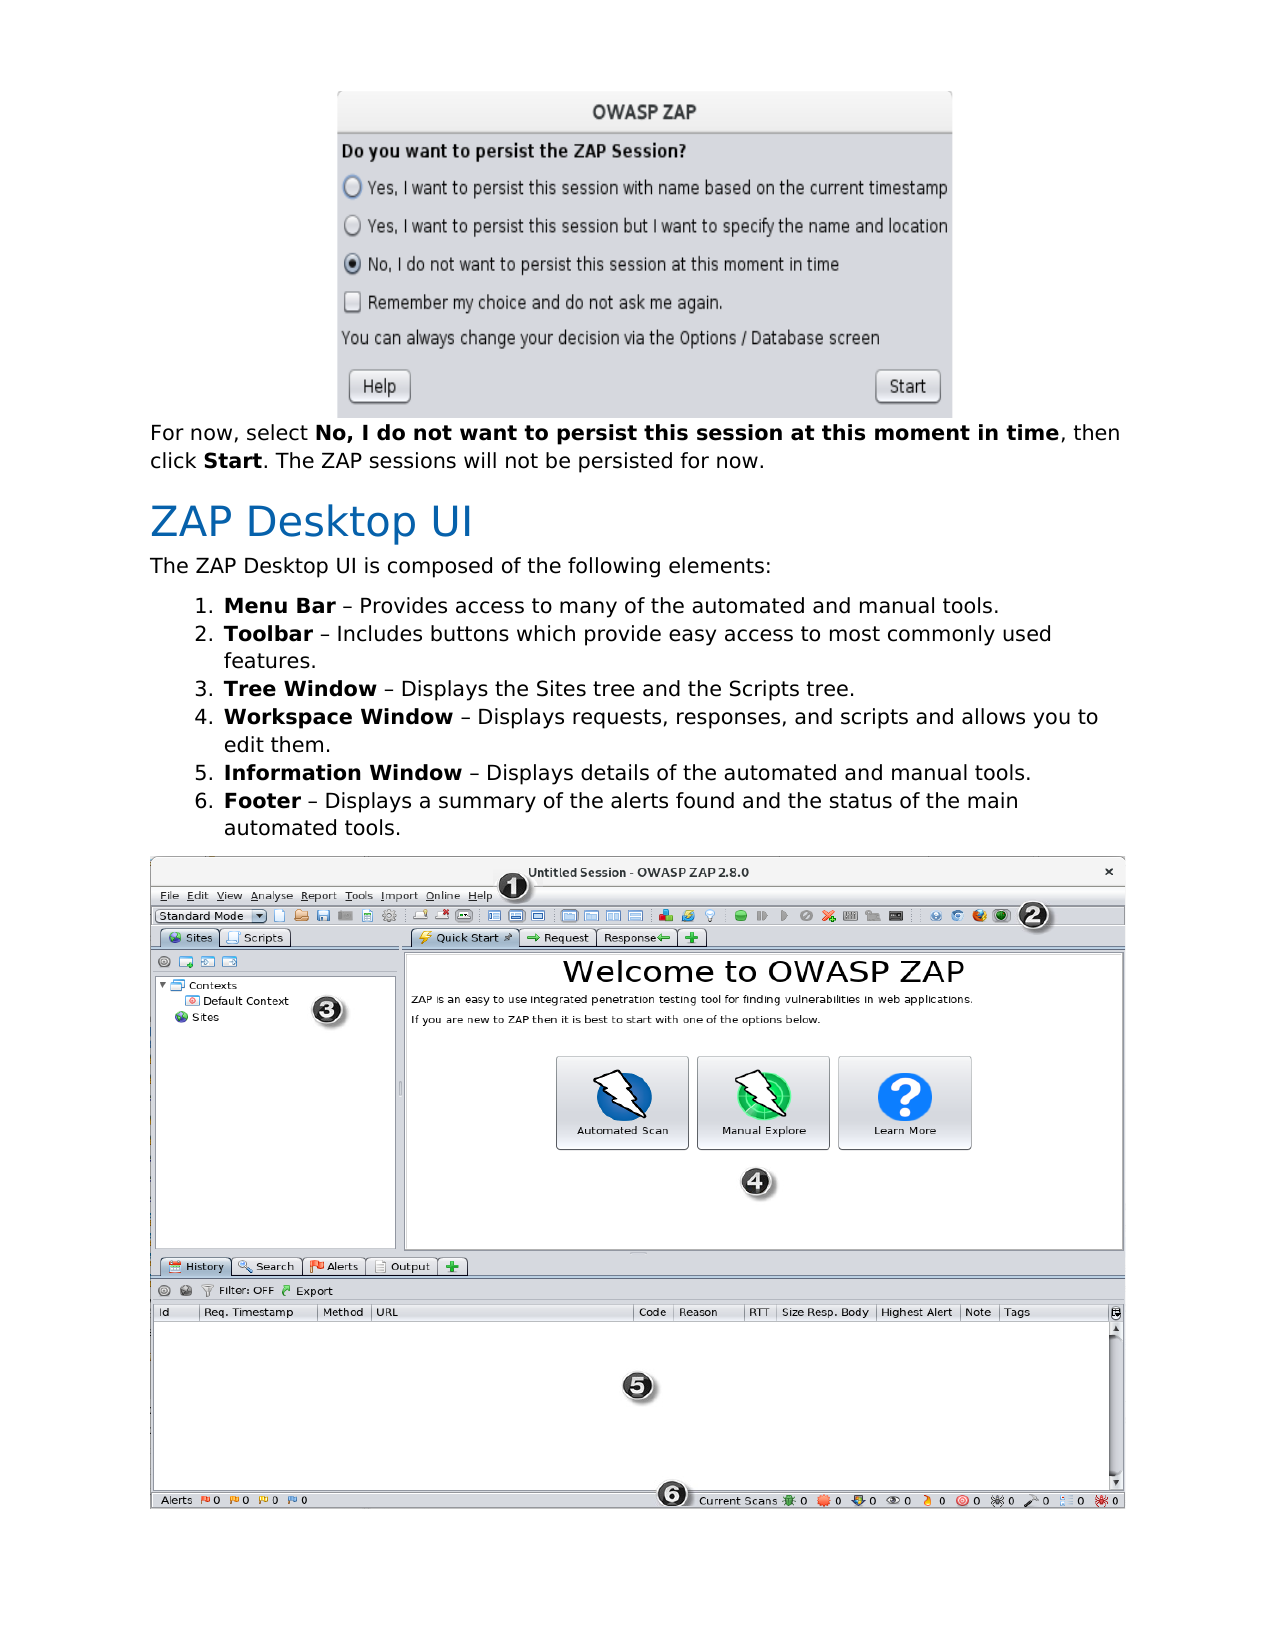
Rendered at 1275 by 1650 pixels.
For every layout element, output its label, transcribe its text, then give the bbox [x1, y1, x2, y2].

subtitle ZAP Desktop UI [150, 498, 1125, 546]
list Workspace Window – Displays requests, responses, and scripts and allows you to edit them. [194, 705, 1125, 757]
list Tree Window – Displays the Sites tree and the Scripts tree. [194, 677, 1125, 702]
text The ZAP Desktop UI is composed of the following elements: [150, 554, 1125, 578]
list Footer – Displays a summary of the alerts found and the status of the main automated tools. [194, 789, 1125, 841]
picture [337, 91, 953, 418]
text For now, select No, I do not want to persist this session at this moment in time, then click Start. The ZAP sessions will not be persisted for now. [150, 91, 1125, 473]
list Toolbar – Includes buttons which provide easy access to most commonly used features. [194, 622, 1125, 674]
list Menu Bar – Provides access to many of the automated and manual tools. [194, 594, 1125, 618]
list Information Window – Displays details of the automated and manual tools. [194, 761, 1125, 785]
